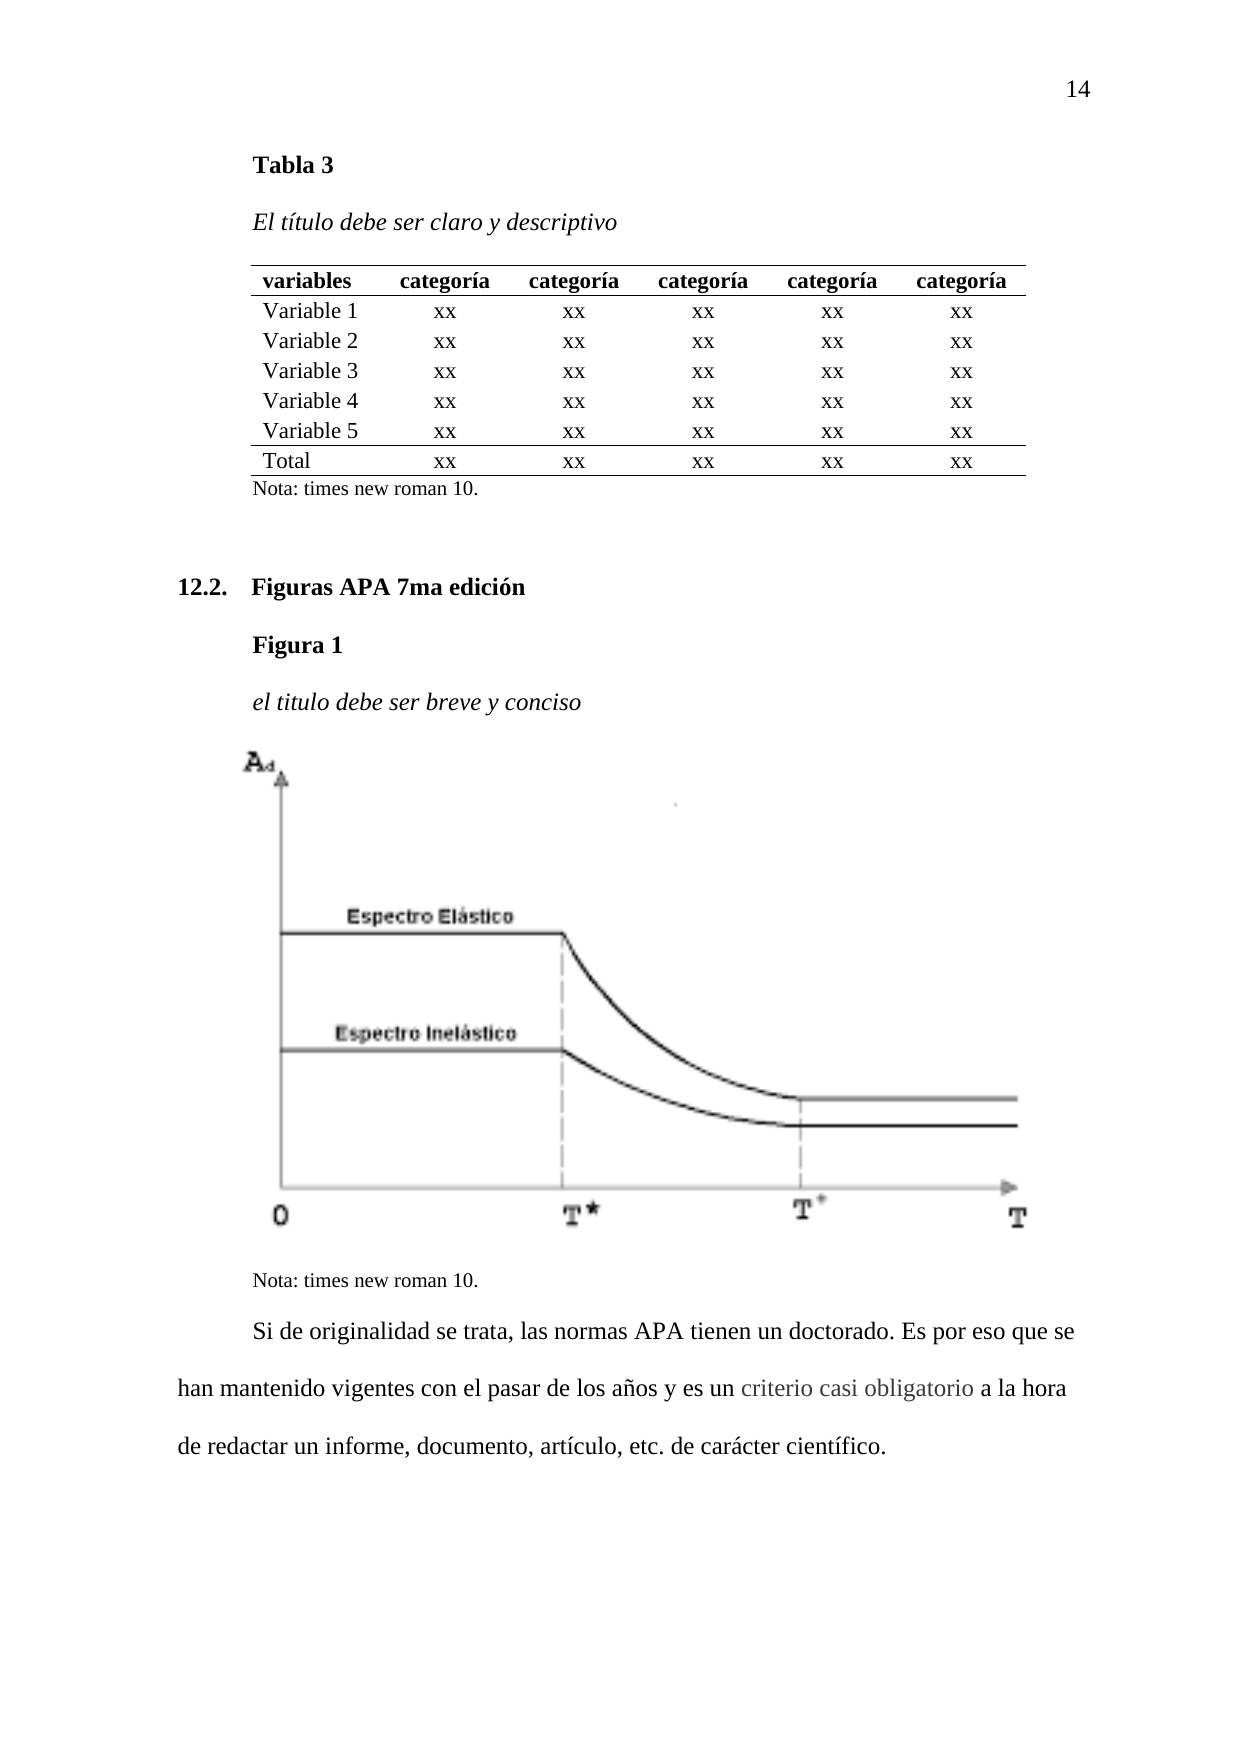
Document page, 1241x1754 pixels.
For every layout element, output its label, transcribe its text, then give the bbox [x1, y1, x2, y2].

table_cell Variable 3 [251, 355, 380, 385]
table_header categoría [897, 266, 1026, 295]
table_header categoría [768, 266, 897, 295]
table_cell xx [380, 446, 509, 475]
table_cell xx [639, 325, 768, 355]
table_header variables [251, 266, 380, 295]
text Nota: times new roman 10. [252, 476, 1090, 500]
table_cell Variable 4 [251, 385, 380, 415]
table_cell xx [897, 355, 1026, 385]
table_cell xx [509, 325, 638, 355]
table_cell xx [639, 355, 768, 385]
text Figura 1 el titulo debe ser breve y conciso [252, 630, 1090, 716]
table_cell xx [380, 415, 509, 445]
table_cell xx [768, 415, 897, 445]
table_header categoría [380, 266, 509, 295]
table_cell xx [897, 446, 1026, 475]
table_cell xx [768, 446, 897, 475]
table_cell xx [509, 385, 638, 415]
table_cell xx [768, 296, 897, 325]
table_cell xx [509, 355, 638, 385]
table_cell xx [639, 415, 768, 445]
table_cell xx [897, 325, 1026, 355]
table_cell xx [509, 415, 638, 445]
table_cell xx [768, 325, 897, 355]
table_header categoría [639, 266, 768, 295]
table_cell Variable 1 [251, 296, 380, 325]
subtitle Figuras APA 7ma edición [177, 572, 1090, 601]
text Nota: times new roman 10. [252, 1268, 1090, 1292]
table_cell Total [251, 446, 380, 475]
table_cell xx [768, 355, 897, 385]
table_cell xx [639, 385, 768, 415]
table_header categoría [509, 266, 638, 295]
table_cell xx [639, 446, 768, 475]
table_cell Variable 5 [251, 415, 380, 445]
table_cell xx [897, 296, 1026, 325]
table_cell xx [380, 385, 509, 415]
table_cell xx [380, 325, 509, 355]
table_cell xx [509, 296, 638, 325]
table_cell xx [509, 446, 638, 475]
text Si de originalidad se trata, las normas APA tienen un doctorado. Es por eso que se han mantenido vigentes con el pasar de los años y es un criterio casi obligatorio a la hora de redactar un informe, documento, artículo, etc. de carácter científico. [177, 1316, 1090, 1460]
table_cell xx [380, 355, 509, 385]
text Tabla 3 El título debe ser claro y descriptivo [252, 150, 1090, 236]
table_cell xx [897, 415, 1026, 445]
picture [221, 744, 1047, 1240]
table_cell xx [639, 296, 768, 325]
table_cell Variable 2 [251, 325, 380, 355]
table_cell xx [380, 296, 509, 325]
table_cell xx [897, 385, 1026, 415]
table_cell xx [768, 385, 897, 415]
